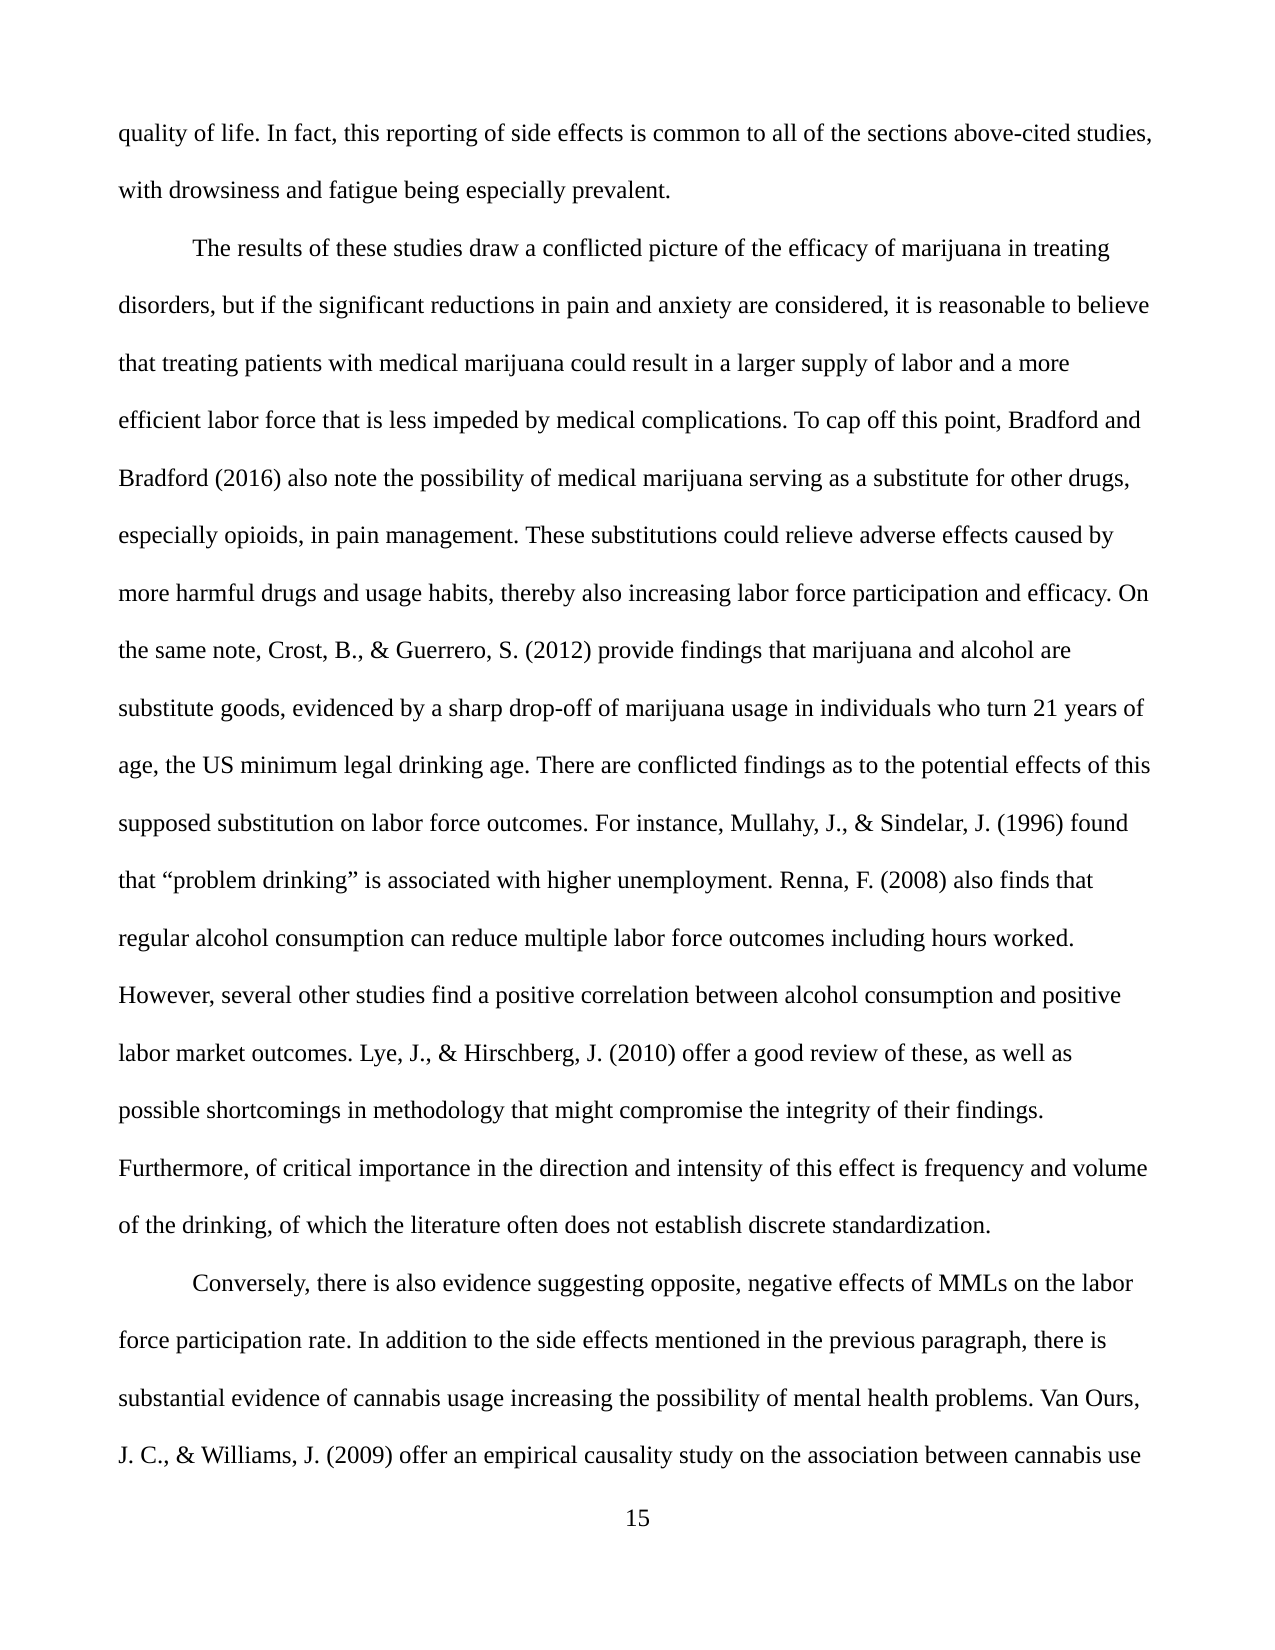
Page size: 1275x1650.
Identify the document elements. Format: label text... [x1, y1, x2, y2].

text The results of these studies draw a conflicted picture of the efficacy of marijuana in treating disorders, but if the significant reductions in pain and anxiety are considered, it is reasonable to believe that treating patients with medical marijuana could result in a larger supply of labor and a more efficient labor force that is less impeded by medical complications. To cap off this point, Bradford and Bradford (2016) also note the possibility of medical marijuana serving as a substitute for other drugs, especially opioids, in pain management. These substitutions could relieve adverse effects caused by more harmful drugs and usage habits, thereby also increasing labor force participation and efficacy. On the same note, Crost, B., & Guerrero, S. (2012) provide findings that marijuana and alcohol are substitute goods, evidenced by a sharp drop-off of marijuana usage in individuals who turn 21 years of age, the US minimum legal drinking age. There are conflicted findings as to the potential effects of this supposed substitution on labor force outcomes. For instance, Mullahy, J., & Sindelar, J. (1996) found that “problem drinking” is associated with higher unemployment. Renna, F. (2008) also finds that regular alcohol consumption can reduce multiple labor force outcomes including hours worked. However, several other studies find a positive correlation between alcohol consumption and positive labor market outcomes. Lye, J., & Hirschberg, J. (2010) offer a good review of these, as well as possible shortcomings in methodology that might compromise the integrity of their findings. Furthermore, of critical importance in the direction and intensity of this effect is frequency and volume of the drinking, of which the literature often does not establish discrete standardization. [118, 233, 1157, 1239]
text quality of life. In fact, this reporting of side effects is common to all of the sections above-cited studies, with drowsiness and fatigue being especially prevalent. [118, 118, 1157, 204]
text Conversely, there is also evidence suggesting opposite, negative effects of MMLs on the labor force participation rate. In addition to the side effects mentioned in the previous paragraph, there is substantial evidence of cannabis usage increasing the possibility of mental health problems. Van Ours, J. C., & Williams, J. (2009) offer an empirical causality study on the association between cannabis use [118, 1268, 1157, 1469]
